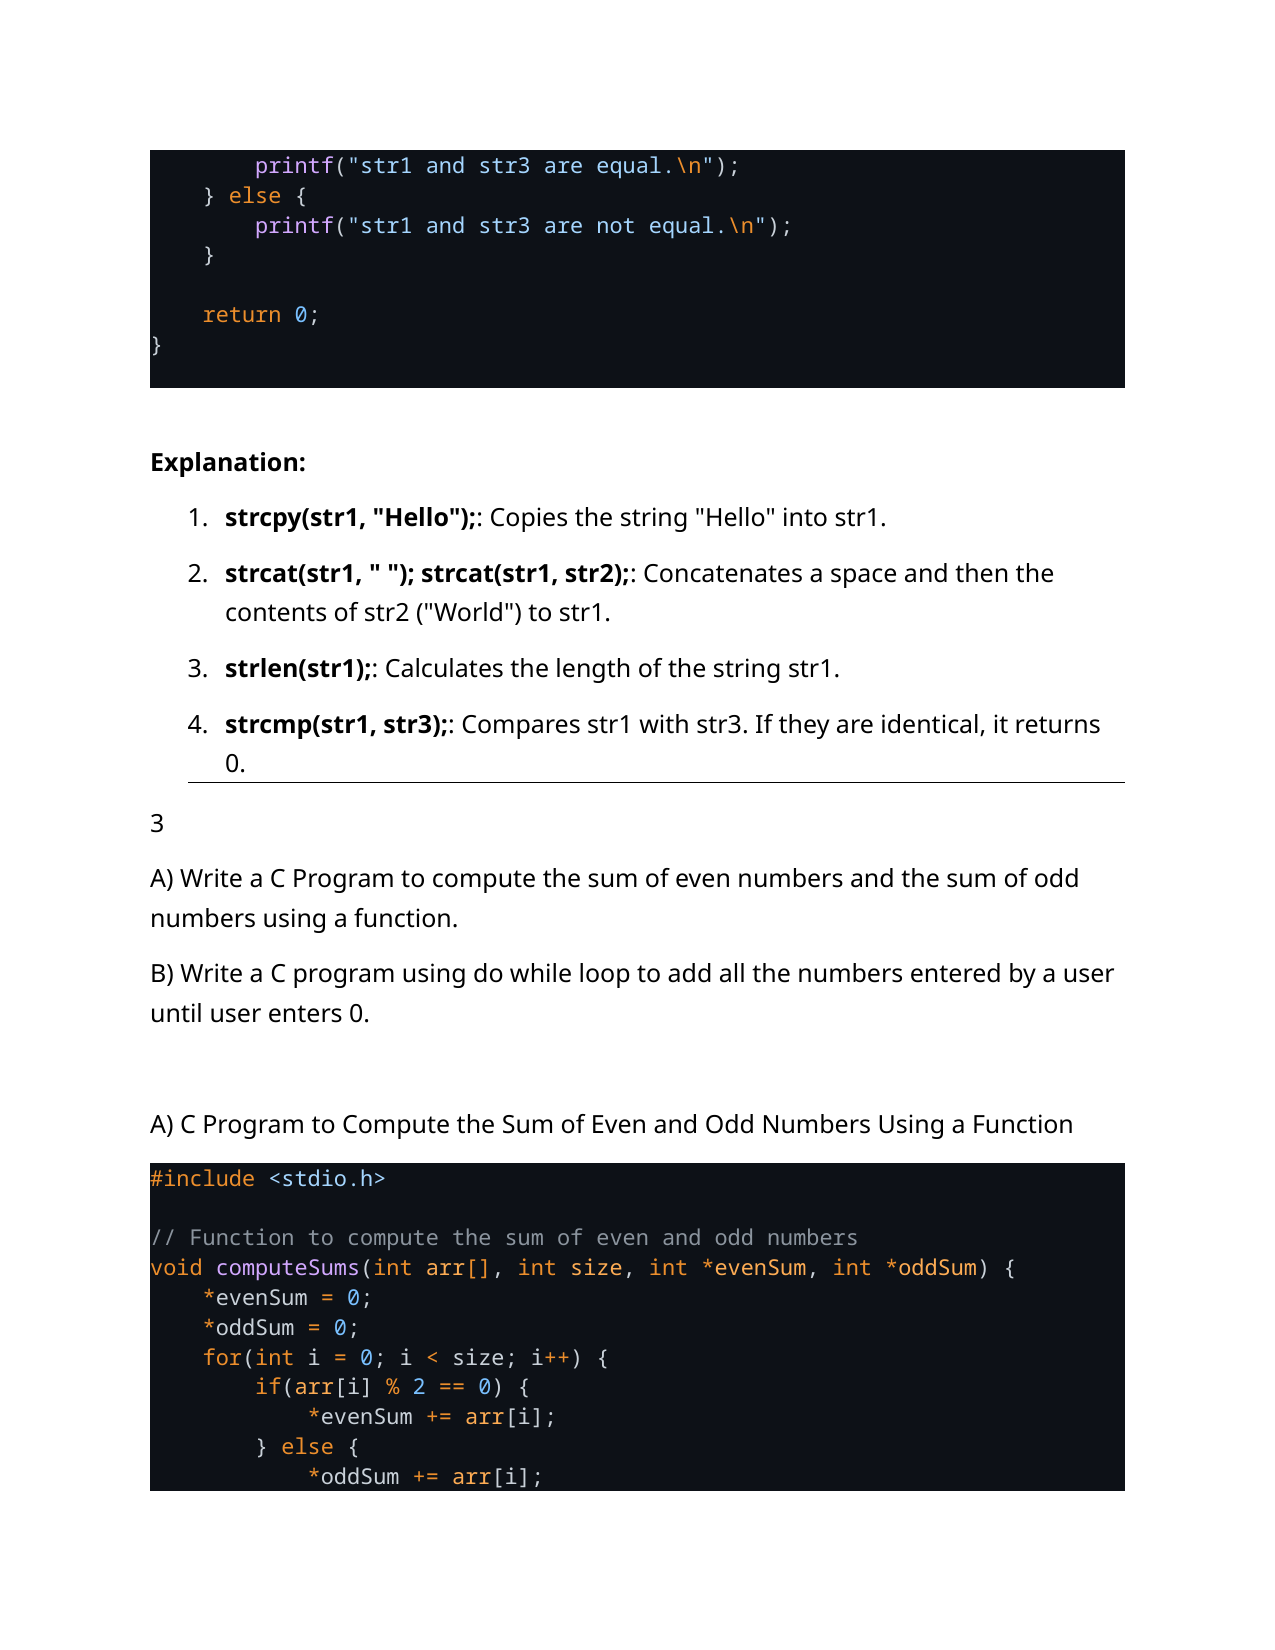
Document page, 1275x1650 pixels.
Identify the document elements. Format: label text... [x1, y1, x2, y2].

text } else { [150, 180, 1125, 209]
text printf("str1 and str3 are not equal.\n"); [150, 209, 1125, 239]
text } [150, 329, 1125, 358]
text *evenSum = 0; [150, 1282, 1125, 1312]
text A) C Program to Compute the Sum of Even and Odd Numbers Using a Function [150, 1107, 1125, 1141]
text for(int i = 0; i < size; i++) { [150, 1342, 1125, 1371]
list strcat(str1, " "); strcat(str1, str2);: Concatenates a space and then the contents of str2 ("World") to str1. [187, 556, 1125, 629]
text *oddSum += arr[i]; [150, 1461, 1125, 1491]
text } else { [150, 1431, 1125, 1461]
text printf("str1 and str3 are equal.\n"); [150, 150, 1125, 180]
text #include <stdio.h> [150, 1163, 1125, 1193]
list strlen(str1);: Calculates the length of the string str1. [187, 651, 1125, 685]
text B) Write a C program using do while loop to add all the numbers entered by a user until user enters 0. [150, 956, 1125, 1029]
text Explanation: [150, 444, 1125, 478]
text } [150, 239, 1125, 269]
text return 0; [150, 299, 1125, 329]
list strcpy(str1, "Hello");: Copies the string "Hello" into str1. [187, 500, 1125, 534]
text A) Write a C Program to compute the sum of even numbers and the sum of odd numbers using a function. [150, 861, 1125, 934]
text 3 [150, 805, 1125, 839]
text if(arr[i] % 2 == 0) { [150, 1371, 1125, 1401]
text *evenSum += arr[i]; [150, 1401, 1125, 1431]
text void computeSums(int arr[], int size, int *evenSum, int *oddSum) { [150, 1252, 1125, 1282]
text // Function to compute the sum of even and odd numbers [150, 1222, 1125, 1252]
text *oddSum = 0; [150, 1312, 1125, 1342]
list strcmp(str1, str3);: Compares str1 with str3. If they are identical, it returns 0. [187, 707, 1125, 783]
